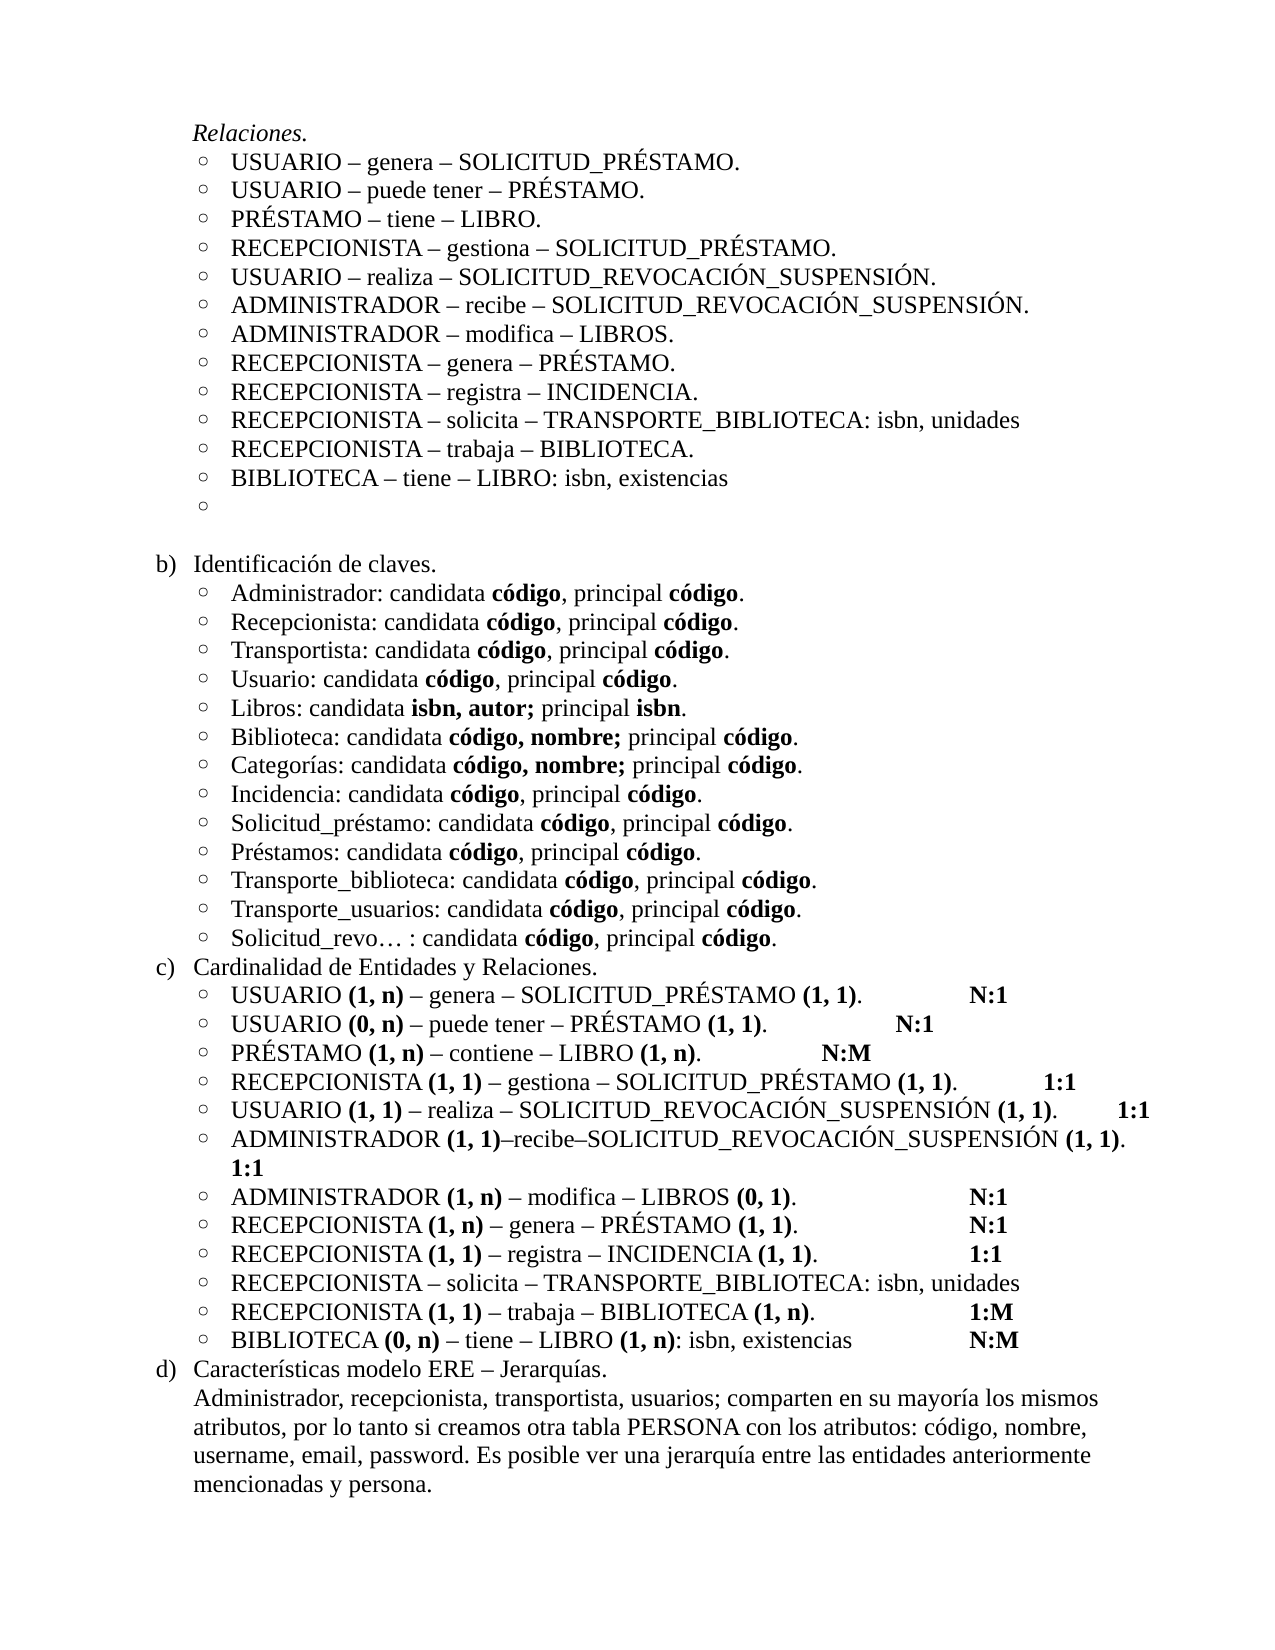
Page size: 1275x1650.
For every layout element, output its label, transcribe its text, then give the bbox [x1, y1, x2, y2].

list USUARIO (0, n) – puede tener – PRÉSTAMO (1, 1). N:1 [193, 1009, 1157, 1038]
list RECEPCIONISTA (1, 1) – trabaja – BIBLIOTECA (1, n). 1:M [193, 1297, 1157, 1326]
list ADMINISTRADOR (1, n) – modifica – LIBROS (0, 1). N:1 [193, 1182, 1157, 1211]
list Transporte_usuarios: candidata código, principal código. [193, 894, 1157, 923]
list Recepcionista: candidata código, principal código. [193, 607, 1157, 636]
list RECEPCIONISTA – solicita – TRANSPORTE_BIBLIOTECA: isbn, unidades [193, 1268, 1157, 1297]
list RECEPCIONISTA – registra – INCIDENCIA. [193, 377, 1157, 406]
list ADMINISTRADOR – modifica – LIBROS. [193, 319, 1157, 348]
list RECEPCIONISTA (1, 1) – gestiona – SOLICITUD_PRÉSTAMO (1, 1). 1:1 [193, 1067, 1157, 1096]
list ADMINISTRADOR – recibe – SOLICITUD_REVOCACIÓN_SUSPENSIÓN. [193, 291, 1157, 319]
list RECEPCIONISTA – gestiona – SOLICITUD_PRÉSTAMO. [193, 233, 1157, 262]
list USUARIO – realiza – SOLICITUD_REVOCACIÓN_SUSPENSIÓN. [193, 262, 1157, 291]
list USUARIO (1, 1) – realiza – SOLICITUD_REVOCACIÓN_SUSPENSIÓN (1, 1). 1:1 [193, 1096, 1157, 1124]
list RECEPCIONISTA – genera – PRÉSTAMO. [193, 348, 1157, 377]
list RECEPCIONISTA – trabaja – BIBLIOTECA. [193, 434, 1157, 463]
list Incidencia: candidata código, principal código. [193, 779, 1157, 808]
list RECEPCIONISTA – solicita – TRANSPORTE_BIBLIOTECA: isbn, unidades [193, 406, 1157, 434]
list ADMINISTRADOR (1, 1)–recibe–SOLICITUD_REVOCACIÓN_SUSPENSIÓN (1, 1). 1:1 [193, 1124, 1157, 1182]
list Transportista: candidata código, principal código. [193, 636, 1157, 664]
list BIBLIOTECA – tiene – LIBRO: isbn, existencias [193, 463, 1157, 492]
list Usuario: candidata código, principal código. [193, 664, 1157, 693]
list RECEPCIONISTA (1, n) – genera – PRÉSTAMO (1, 1). N:1 [193, 1211, 1157, 1239]
list Características modelo ERE – Jerarquías. [156, 1354, 1157, 1383]
list PRÉSTAMO – tiene – LIBRO. [193, 204, 1157, 233]
list USUARIO – puede tener – PRÉSTAMO. [193, 176, 1157, 204]
list Biblioteca: candidata código, nombre; principal código. [193, 722, 1157, 751]
list USUARIO – genera – SOLICITUD_PRÉSTAMO. [193, 147, 1157, 176]
list Libros: candidata isbn, autor; principal isbn. [193, 693, 1157, 722]
list BIBLIOTECA (0, n) – tiene – LIBRO (1, n): isbn, existencias N:M [193, 1326, 1157, 1354]
list Administrador, recepcionista, transportista, usuarios; comparten en su mayoría los mismos atributos, por lo tanto si creamos otra tabla PERSONA con los atributos: código, nombre, username, email, password. Es posible ver una jerarquía entre las entidades anteriormente mencionadas y persona. [156, 1383, 1157, 1498]
list PRÉSTAMO (1, n) – contiene – LIBRO (1, n). N:M [193, 1038, 1157, 1067]
list Administrador: candidata código, principal código. [193, 578, 1157, 607]
list Solicitud_revo… : candidata código, principal código. [193, 923, 1157, 952]
list Préstamos: candidata código, principal código. [193, 837, 1157, 866]
list USUARIO (1, n) – genera – SOLICITUD_PRÉSTAMO (1, 1). N:1 [193, 981, 1157, 1009]
list Categorías: candidata código, nombre; principal código. [193, 751, 1157, 779]
list Identificación de claves. [156, 549, 1157, 578]
list RECEPCIONISTA (1, 1) – registra – INCIDENCIA (1, 1). 1:1 [193, 1239, 1157, 1268]
list Cardinalidad de Entidades y Relaciones. [156, 952, 1157, 981]
text Relaciones. [118, 118, 1157, 147]
list Solicitud_préstamo: candidata código, principal código. [193, 808, 1157, 837]
list Transporte_biblioteca: candidata código, principal código. [193, 866, 1157, 894]
